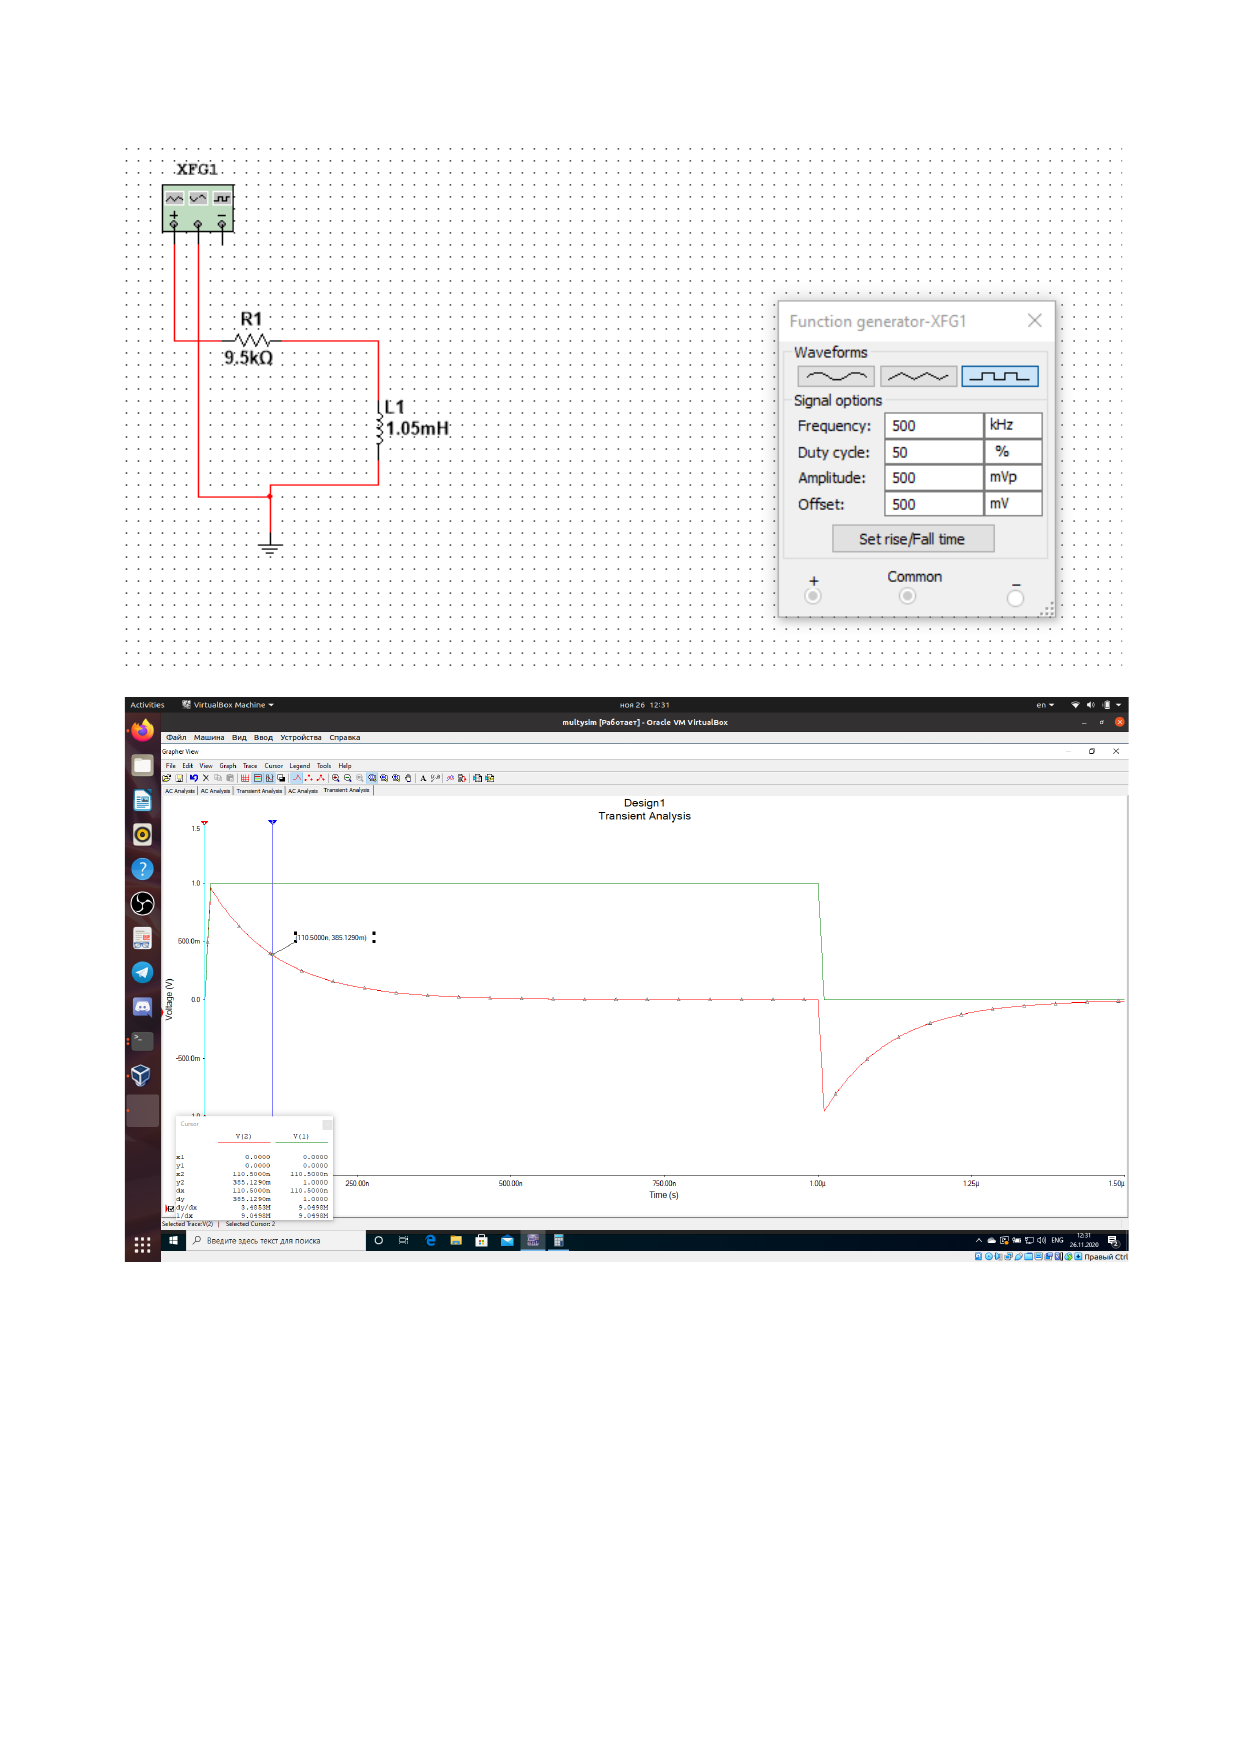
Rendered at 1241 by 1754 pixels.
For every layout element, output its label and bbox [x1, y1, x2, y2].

picture [124, 697, 1129, 1262]
picture [118, 143, 1123, 674]
